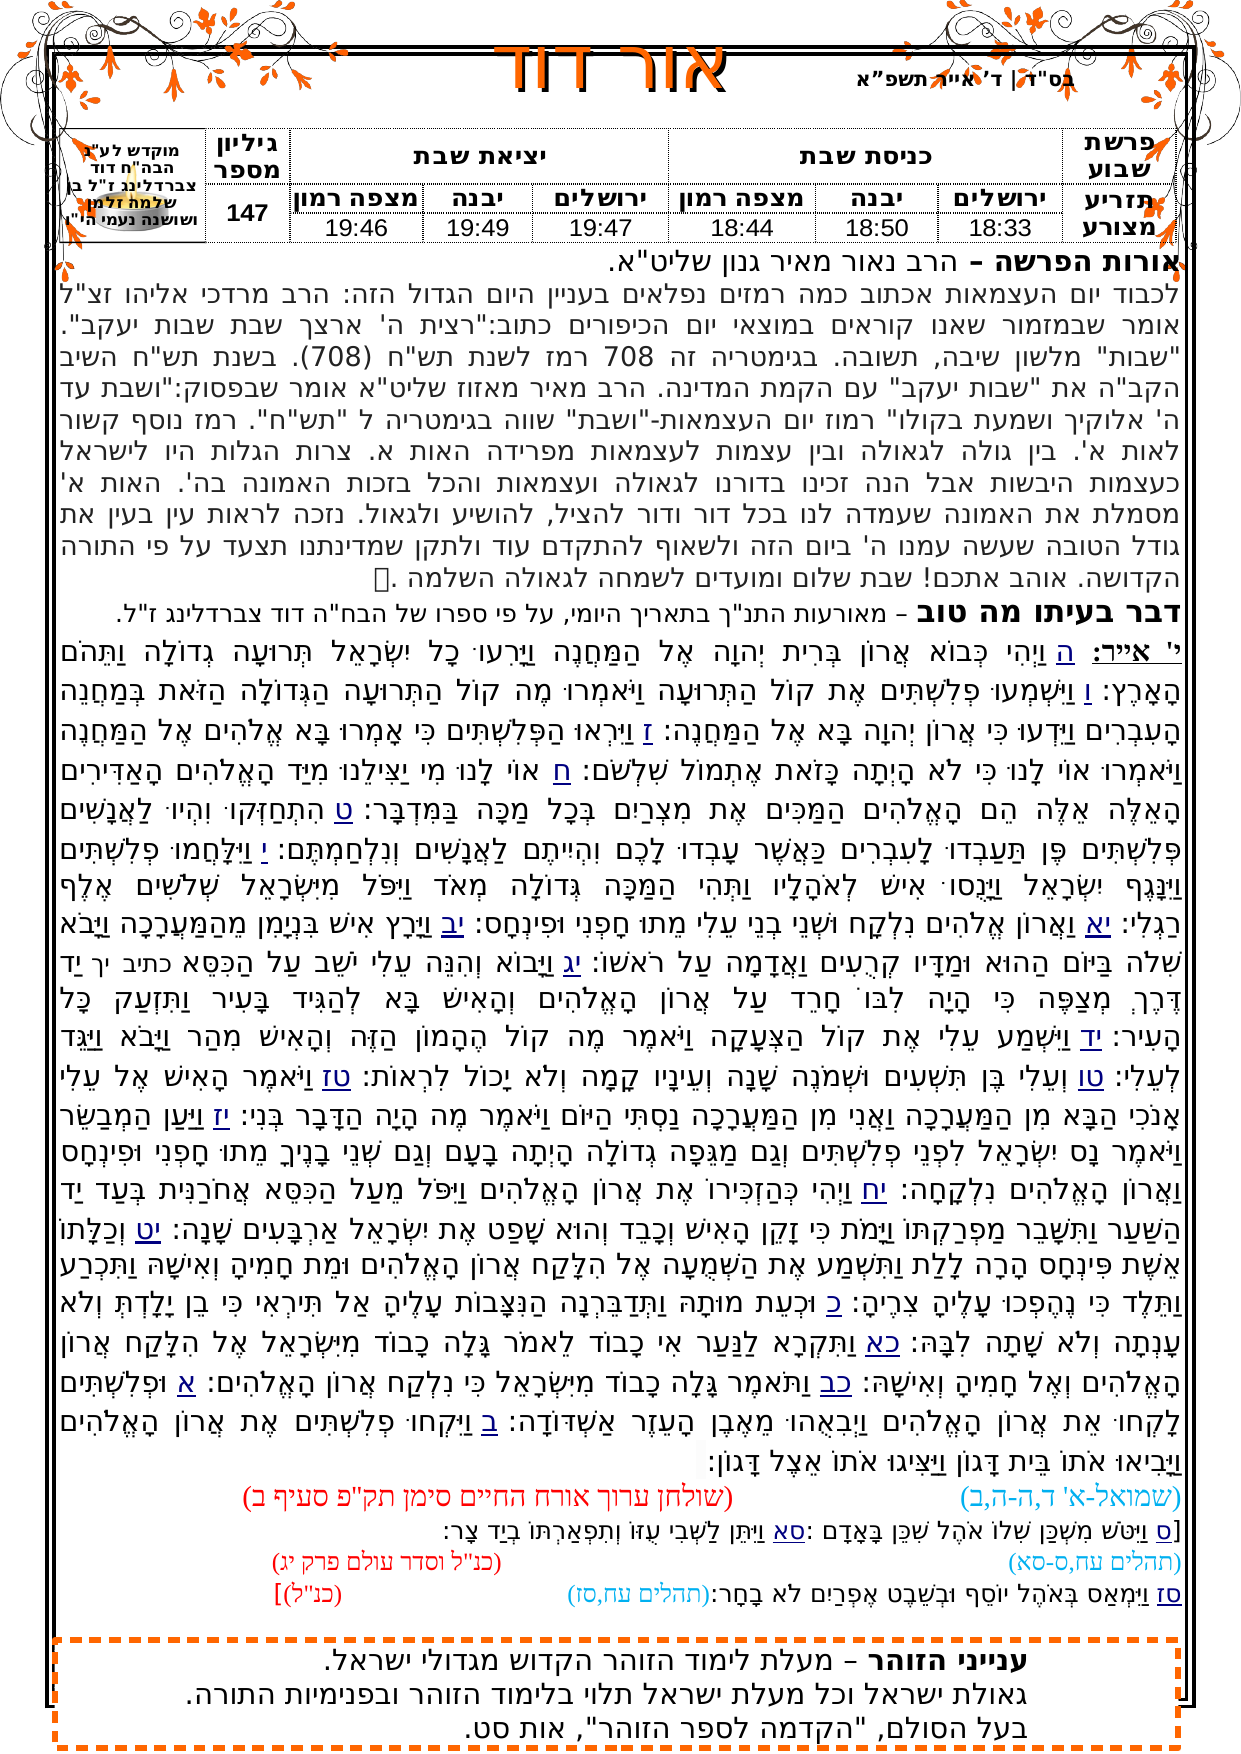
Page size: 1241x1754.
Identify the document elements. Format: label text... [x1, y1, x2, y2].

list [ס וַיִּטֹּשׁ מִשְׁכַּן שִׁלוֹ אֹהֶל שִׁכֵּן בָּאָדָם :סא וַיִּתֵּן לַשְּׁבִי עֻזּוֹ וְתִפְאַרְתּוֹ בְיַד צָר: [59, 1513, 1182, 1547]
text לכבוד יום העצמאות אכתוב כמה רמזים נפלאים בעניין היום הגדול הזה: הרב מרדכי אליהו זצ"ל אומר שבמזמור שאנו קוראים במוצאי יום הכיפורים כתוב:"רצית ה' ארצך שבת שבות יעקב". "שבות" מלשון שיבה, תשובה. בגימטריה זה 708 רמז לשנת תש"ח (708). בשנת תש"ח השיב הקב"ה את "שבות יעקב" עם הקמת המדינה. הרב מאיר מאזוז שליט"א אומר שבפסוק:"ושבת עד ה' אלוקיך ושמעת בקולו" רמוז יום העצמאות-"ושבת" שווה בגימטריה ל "תש"ח". רמז נוסף קשור לאות א'. בין גולה לגאולה ובין עצמות לעצמאות מפרידה האות א. צרות הגלות היו לישראל כעצמות היבשות אבל הנה זכינו בדורנו לגאולה ועצמאות והכל בזכות האמונה בה'. האות א' מסמלת את האמונה שעמדה לנו בכל דור ודור להציל, להושיע ולגאול. נזכה לראות עין בעין את גודל הטובה שעשה עמנו ה' ביום הזה ולשאוף להתקדם עוד ולתקן שמדינתנו תצעד על פי התורה הקדושה. אוהב אתכם! שבת שלום ומועדים לשמחה לגאולה השלמה .🙂 [59, 278, 1182, 593]
picture [54, 1640, 1179, 1749]
picture [892, 0, 1241, 282]
picture [0, 0, 349, 282]
picture [341, 221, 349, 229]
text אורות הפרשה – הרב נאור מאיר גנון שליט"א. [349, 112, 892, 278]
text דבר בעיתו מה טוב – מאורעות התנ"ך בתאריך היומי, על פי ספרו של הבח"ה דוד צברדלינג ז"ל. [59, 593, 1182, 630]
list סז וַיִּמְאַס בְּאֹהֶל יוֹסֵף וּבְשֵׁבֶט אֶפְרַיִם לֹא בָחָר:(תהלים עח,סז) (כנ"ל)] [59, 1576, 1182, 1610]
picture [892, 49, 1192, 282]
list (שמואל-א' ד,ה-ה,ב) (שולחן ערוך אורח החיים סימן תק''פ סעיף ב) [59, 1479, 1182, 1513]
picture [892, 56, 1185, 282]
list י' אייר: ה וַיְהִי כְּבוֹא אֲרוֹן בְּרִית יְהוָה אֶל הַמַּחֲנֶה וַיָּרִעוּ כָל יִשְׂרָאֵל תְּרוּעָה גְדוֹלָה וַתֵּהֹם הָאָרֶץ: ו וַיִּשְׁמְעוּ פְלִשְׁתִּים אֶת קוֹל הַתְּרוּעָה וַיֹּאמְרוּ מֶה קוֹל הַתְּרוּעָה הַגְּדוֹלָה הַזֹּאת בְּמַחֲנֵה הָעִבְרִים וַיֵּדְעוּ כִּי אֲרוֹן יְהוָה בָּא אֶל הַמַּחֲנֶה: ז וַיִּרְאוּ הַפְּלִשְׁתִּים כִּי אָמְרוּ בָּא אֱלֹהִים אֶל הַמַּחֲנֶה וַיֹּאמְרוּ אוֹי לָנוּ כִּי לֹא הָיְתָה כָּזֹאת אֶתְמוֹל שִׁלְשֹׁם: ח אוֹי לָנוּ מִי יַצִּילֵנוּ מִיַּד הָאֱלֹהִים הָאַדִּירִים הָאֵלֶּה אֵלֶּה הֵם הָאֱלֹהִים הַמַּכִּים אֶת מִצְרַיִם בְּכָל מַכָּה בַּמִּדְבָּר: ט הִתְחַזְּקוּ וִהְיוּ לַאֲנָשִׁים פְּלִשְׁתִּים פֶּן תַּעַבְדוּ לָעִבְרִים כַּאֲשֶׁר עָבְדוּ לָכֶם וִהְיִיתֶם לַאֲנָשִׁים וְנִלְחַמְתֶּם: י וַיִּלָּחֲמוּ פְלִשְׁתִּים וַיִּנָּגֶף יִשְׂרָאֵל וַיָּנֻסוּ אִישׁ לְאֹהָלָיו וַתְּהִי הַמַּכָּה גְּדוֹלָה מְאֹד וַיִּפֹּל מִיִּשְׂרָאֵל שְׁלֹשִׁים אֶלֶף רַגְלִי: יא וַאֲרוֹן אֱלֹהִים נִלְקָח וּשְׁנֵי בְנֵי עֵלִי מֵתוּ חָפְנִי וּפִינְחָס: יב וַיָּרָץ אִישׁ בִּנְיָמִן מֵהַמַּעֲרָכָה וַיָּבֹא שִׁלֹה בַּיּוֹם הַהוּא וּמַדָּיו קְרֻעִים וַאֲדָמָה עַל רֹאשׁוֹ: יג וַיָּבוֹא וְהִנֵּה עֵלִי יֹשֵׁב עַל הַכִּסֵּא כתיב יך יַד דֶּרֶךְ מְצַפֶּה כִּי הָיָה לִבּוֹ חָרֵד עַל אֲרוֹן הָאֱלֹהִים וְהָאִישׁ בָּא לְהַגִּיד בָּעִיר וַתִּזְעַק כָּל הָעִיר: יד וַיִּשְׁמַע עֵלִי אֶת קוֹל הַצְּעָקָה וַיֹּאמֶר מֶה קוֹל הֶהָמוֹן הַזֶּה וְהָאִישׁ מִהַר וַיָּבֹא וַיַּגֵּד לְעֵלִי: טו וְעֵלִי בֶּן תִּשְׁעִים וּשְׁמֹנֶה שָׁנָה וְעֵינָיו קָמָה וְלֹא יָכוֹל לִרְאוֹת: טז וַיֹּאמֶר הָאִישׁ אֶל עֵלִי אָנֹכִי הַבָּא מִן הַמַּעֲרָכָה וַאֲנִי מִן הַמַּעֲרָכָה נַסְתִּי הַיּוֹם וַיֹּאמֶר מֶה הָיָה הַדָּבָר בְּנִי: יז וַיַּעַן הַמְבַשֵּׂר וַיֹּאמֶר נָס יִשְׂרָאֵל לִפְנֵי פְלִשְׁתִּים וְגַם מַגֵּפָה גְדוֹלָה הָיְתָה בָעָם וְגַם שְׁנֵי בָנֶיךָ מֵתוּ חָפְנִי וּפִינְחָס וַאֲרוֹן הָאֱלֹהִים נִלְקָחָה: יח וַיְהִי כְּהַזְכִּירוֹ אֶת אֲרוֹן הָאֱלֹהִים וַיִּפֹּל מֵעַל הַכִּסֵּא אֲחֹרַנִּית בְּעַד יַד הַשַּׁעַר וַתִּשָּׁבֵר מַפְרַקְתּוֹ וַיָּמֹת כִּי זָקֵן הָאִישׁ וְכָבֵד וְהוּא שָׁפַט אֶת יִשְׂרָאֵל אַרְבָּעִים שָׁנָה: יט וְכַלָּתוֹ אֵשֶׁת פִּינְחָס הָרָה לָלַת וַתִּשְׁמַע אֶת הַשְּׁמֻעָה אֶל הִלָּקַח אֲרוֹן הָאֱלֹהִים וּמֵת חָמִיהָ וְאִישָׁהּ וַתִּכְרַע וַתֵּלֶד כִּי נֶהֶפְכוּ עָלֶיהָ צִרֶיהָ: כ וּכְעֵת מוּתָהּ וַתְּדַבֵּרְנָה הַנִּצָּבוֹת עָלֶיהָ אַל תִּירְאִי כִּי בֵן יָלָדְתְּ וְלֹא עָנְתָה וְלֹא שָׁתָה לִבָּהּ: כא וַתִּקְרָא לַנַּעַר אִי כָבוֹד לֵאמֹר גָּלָה כָבוֹד מִיִּשְׂרָאֵל אֶל הִלָּקַח אֲרוֹן הָאֱלֹהִים וְאֶל חָמִיהָ וְאִישָׁהּ: כב וַתֹּאמֶר גָּלָה כָבוֹד מִיִּשְׂרָאֵל כִּי נִלְקַח אֲרוֹן הָאֱלֹהִים: א וּפְלִשְׁתִּים לָקְחוּ אֵת אֲרוֹן הָאֱלֹהִים וַיְבִאֻהוּ מֵאֶבֶן הָעֵזֶר אַשְׁדּוֹדָה: ב וַיִּקְחוּ פְלִשְׁתִּים אֶת אֲרוֹן הָאֱלֹהִים וַיָּבִיאוּ אֹתוֹ בֵּית דָּגוֹן וַיַּצִּיגוּ אֹתוֹ אֵצֶל דָּגוֹן: [59, 630, 1182, 1479]
list (תהלים עח,ס-סא) (כנ"ל וסדר עולם פרק יג) [59, 1547, 1182, 1576]
